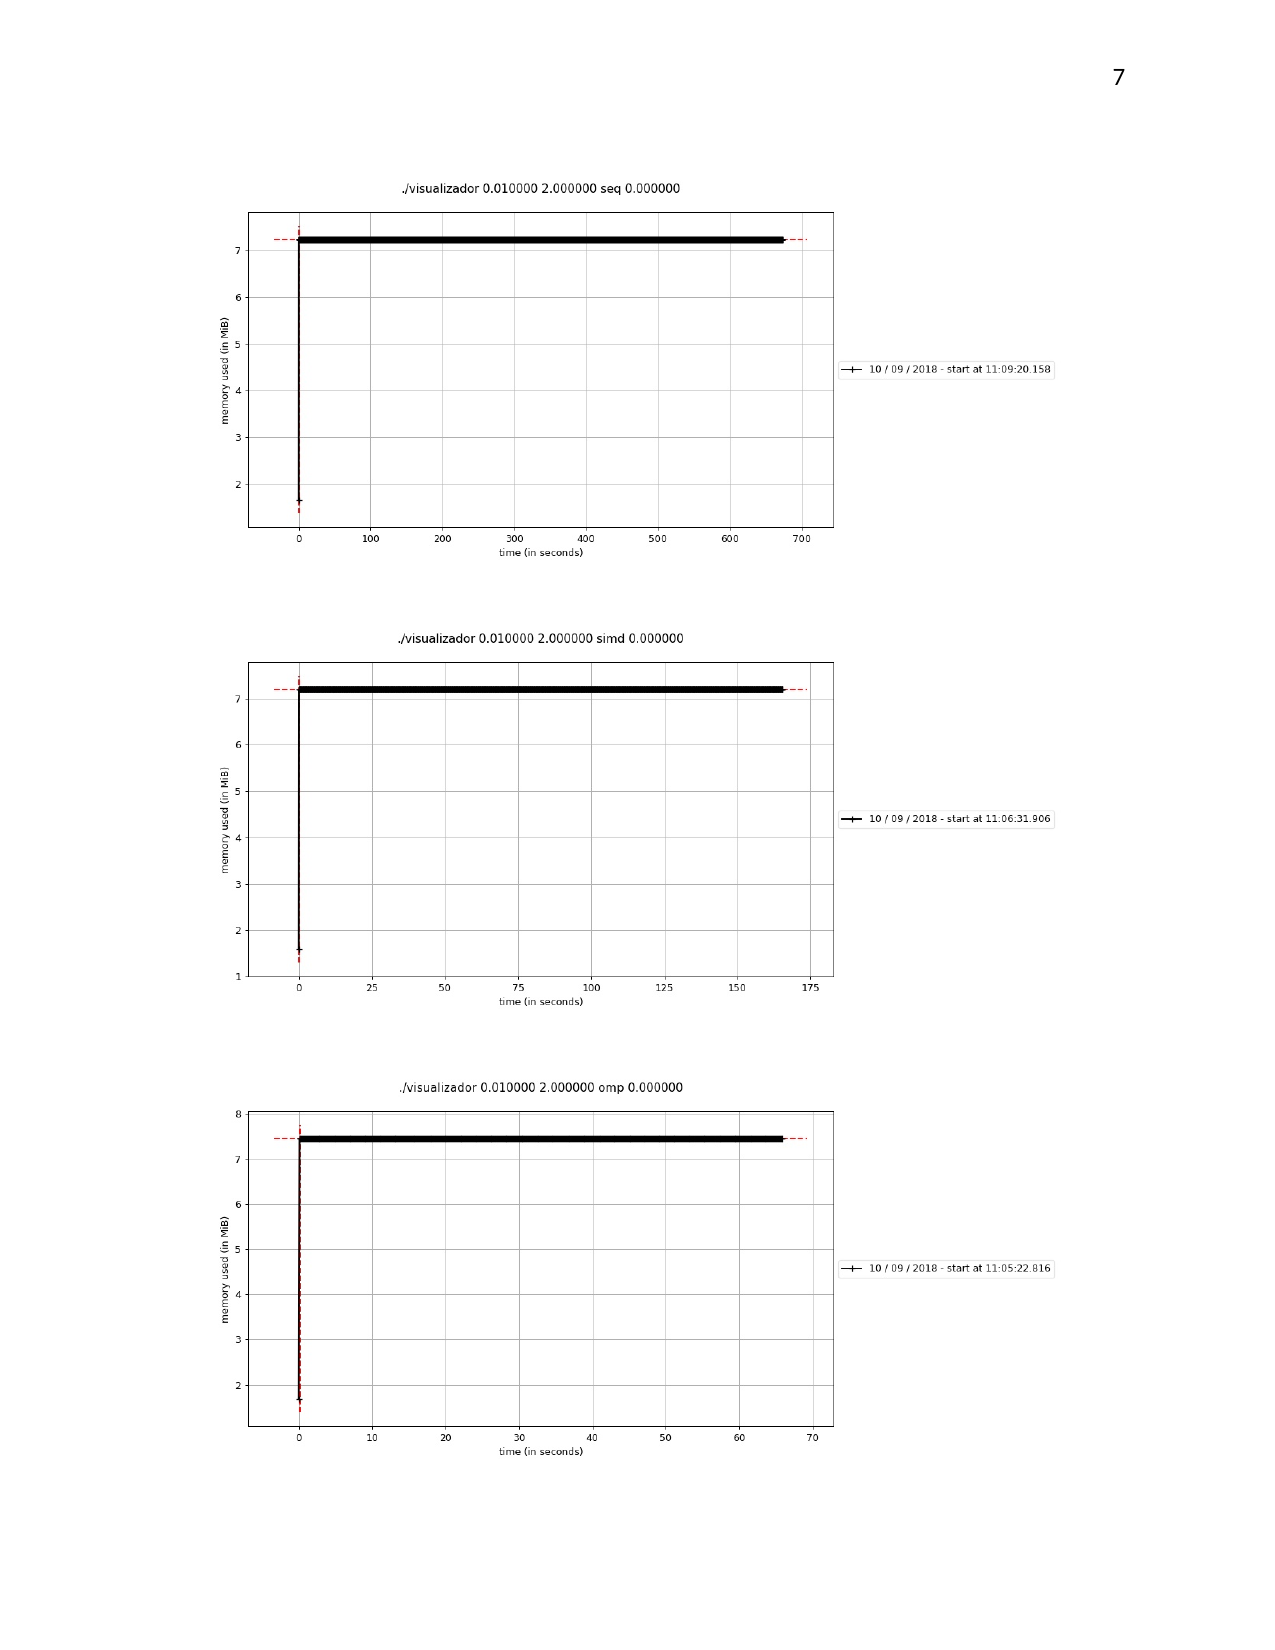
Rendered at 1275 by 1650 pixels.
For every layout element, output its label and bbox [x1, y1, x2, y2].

picture [150, 1048, 1125, 1468]
picture [150, 150, 1125, 569]
picture [150, 599, 1125, 1018]
